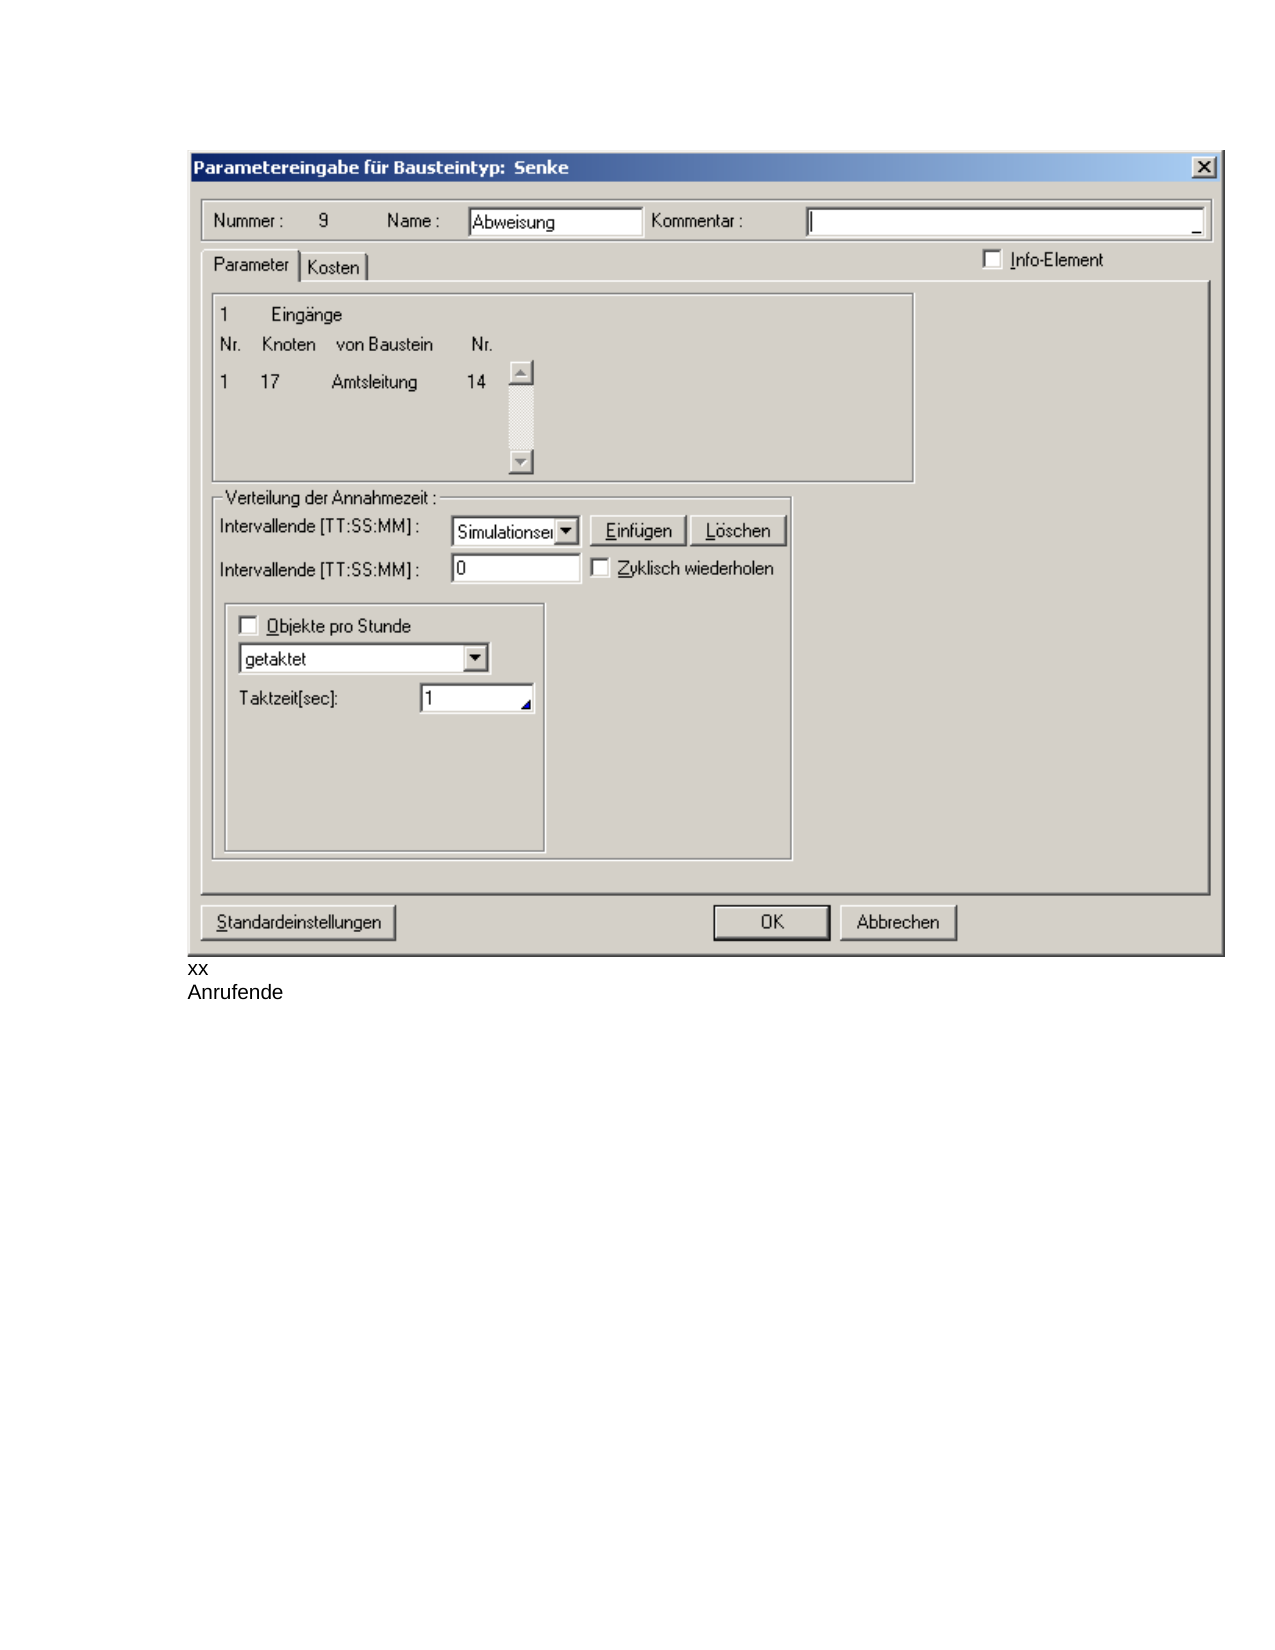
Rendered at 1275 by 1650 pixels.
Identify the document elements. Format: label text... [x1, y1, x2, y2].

text xx [187, 957, 1087, 980]
text Anrufende [187, 980, 1087, 1004]
